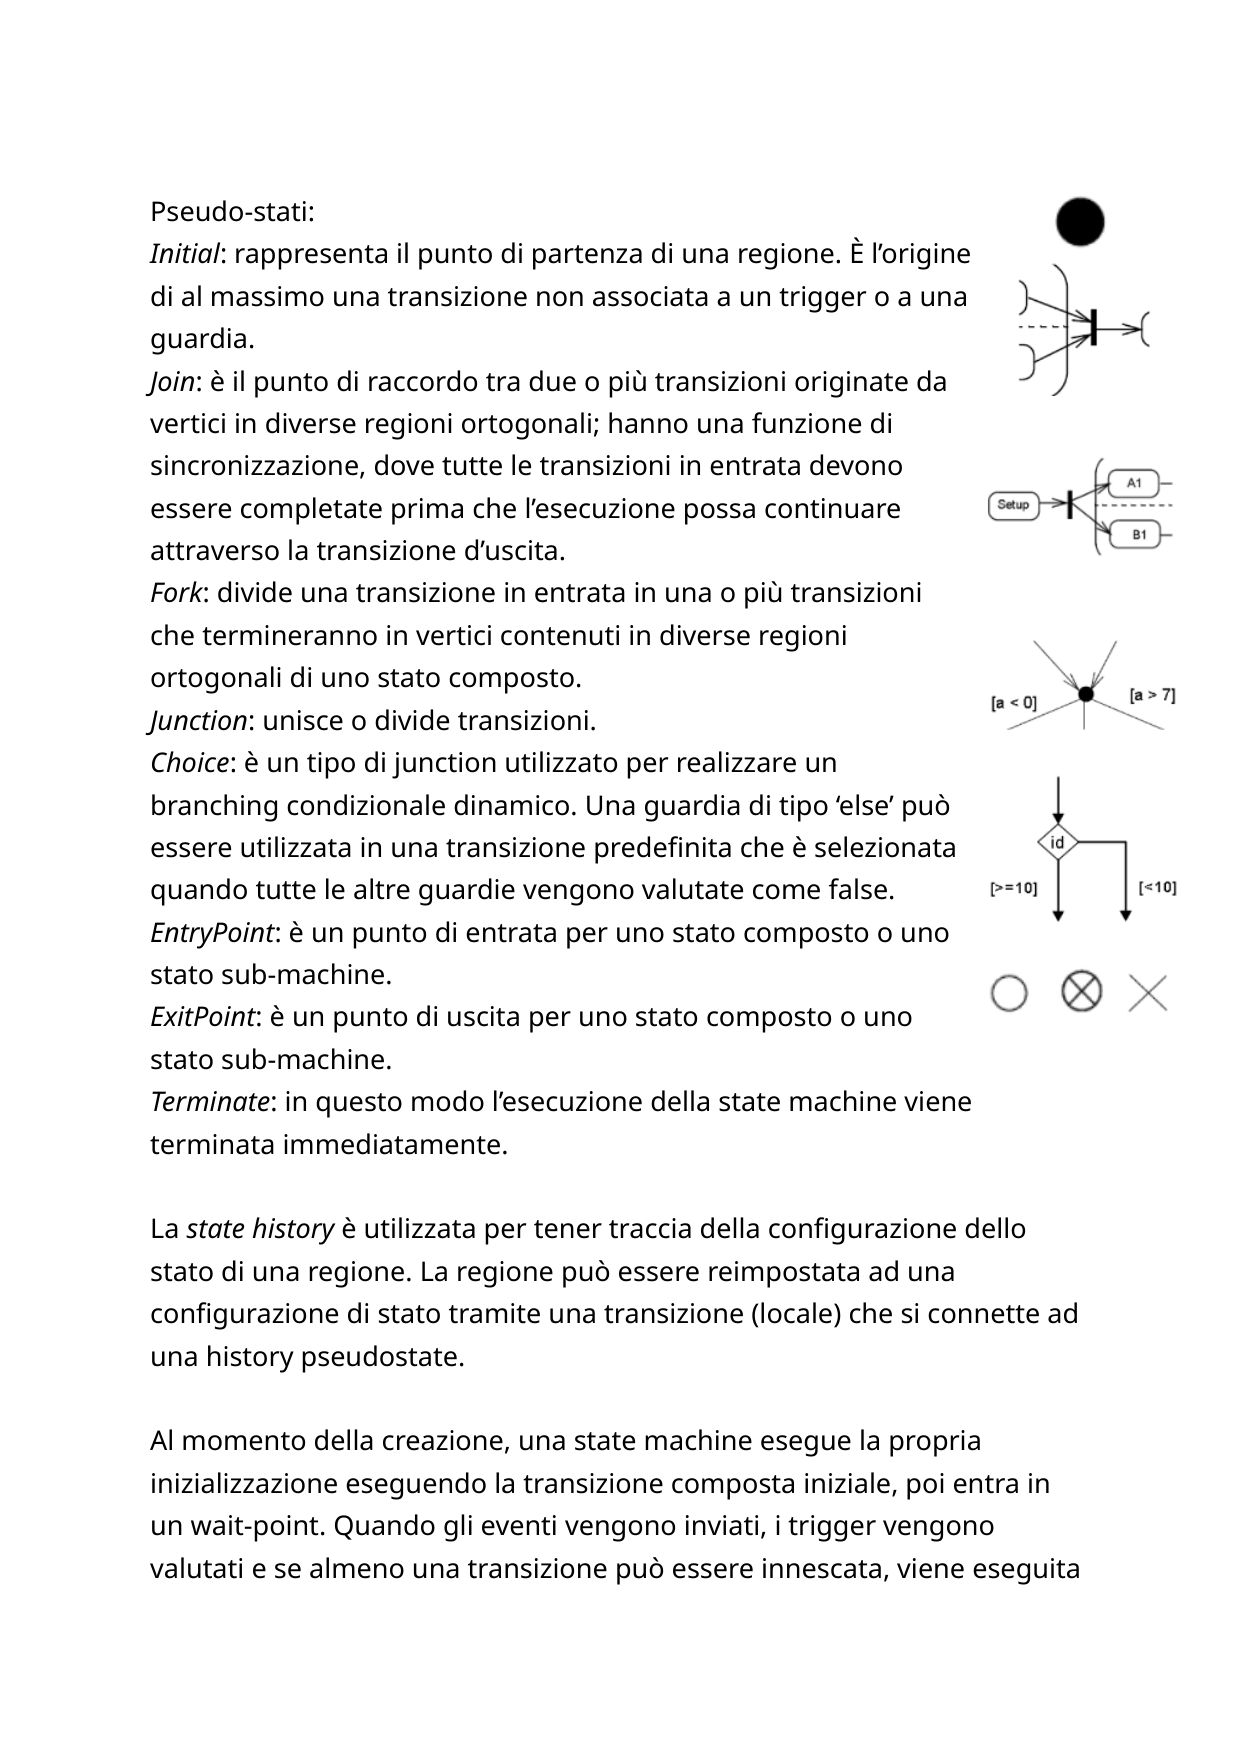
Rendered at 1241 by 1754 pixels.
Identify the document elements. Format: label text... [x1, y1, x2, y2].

text Choice: è un tipo di junction utilizzato per realizzare un branching condizionale dinamico. Una guardia di tipo ‘else’ può essere utilizzata in una transizione predefinita che è selezionata quando tutte le altre guardie vengono valutate come false. [150, 743, 1090, 908]
text Pseudo-stati: [150, 192, 1054, 229]
picture [987, 454, 1178, 561]
picture [1054, 192, 1111, 252]
text Junction: unisce o divide transizioni. [150, 701, 987, 738]
text Terminate: in questo modo l’esecuzione della state machine viene terminata immediatamente. [150, 1083, 1090, 1162]
text EntryPoint: è un punto di entrata per uno stato composto o uno stato sub-machine. [150, 913, 1090, 992]
text Initial: rappresenta il punto di partenza di una regione. È l’origine di al massimo una transizione non associata a un trigger o a una guardia. [150, 235, 1090, 356]
picture [1013, 259, 1153, 396]
text Join: è il punto di raccordo tra due o più transizioni originate da vertici in diverse regioni ortogonali; hanno una funzione di sincronizzazione, dove tutte le transizioni in entrata devono essere completate prima che l’esecuzione possa continuare attraverso la transizione d’uscita. [150, 362, 1090, 568]
picture [1054, 965, 1111, 1021]
picture [1118, 963, 1179, 1023]
picture [987, 773, 1179, 926]
text ExitPoint: è un punto di uscita per uno stato composto o uno stato sub-machine. [150, 998, 1090, 1077]
text Al momento della creazione, una state machine esegue la propria inizializzazione eseguendo la transizione composta iniziale, poi entra in un wait-point. Quando gli eventi vengono inviati, i trigger vengono valutati e se almeno una transizione può essere innescata, viene eseguita [150, 1422, 1090, 1586]
text Fork: divide una transizione in entrata in una o più transizioni che termineranno in vertici contenuti in diverse regioni ortogonali di uno stato composto. [150, 574, 1090, 696]
picture [987, 966, 1032, 1020]
picture [987, 635, 1179, 741]
text La state history è utilizzata per tener traccia della configurazione dello stato di una regione. La regione può essere reimpostata ad una configurazione di stato tramite una transizione (locale) che si connette ad una history pseudostate. [150, 1210, 1090, 1374]
